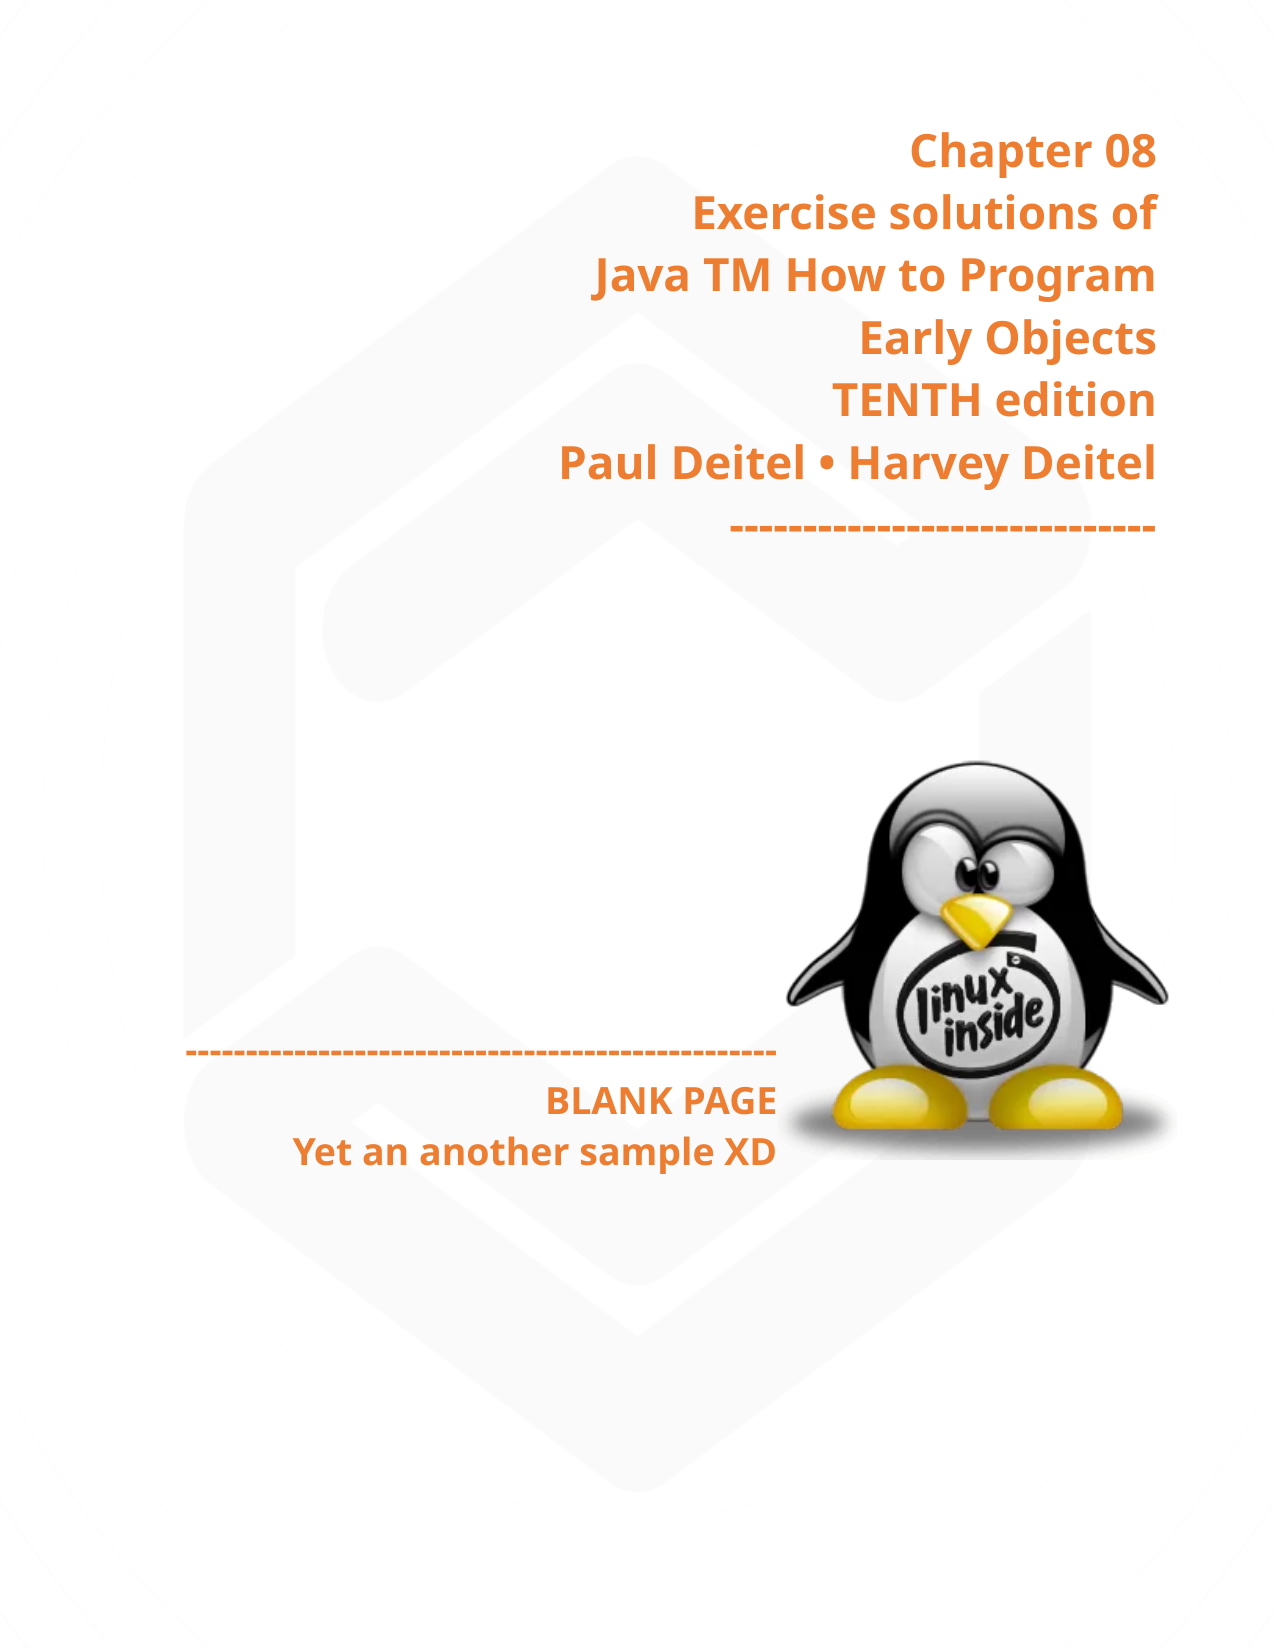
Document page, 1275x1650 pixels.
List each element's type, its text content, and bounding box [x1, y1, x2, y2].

text ----------------------------- [118, 492, 1157, 555]
picture [777, 759, 1178, 1160]
text Yet an another sample XD [118, 1126, 1157, 1177]
text Java TM How to Program [118, 243, 1157, 305]
text TENTH edition [118, 368, 1157, 430]
text Exercise solutions of [118, 181, 1157, 243]
text Chapter 08 [118, 118, 1157, 181]
text Early Objects [118, 305, 1157, 368]
text ------------------------------------------------- [118, 1024, 777, 1075]
text BLANK PAGE [118, 1075, 777, 1126]
text Paul Deitel • Harvey Deitel [118, 430, 1157, 492]
